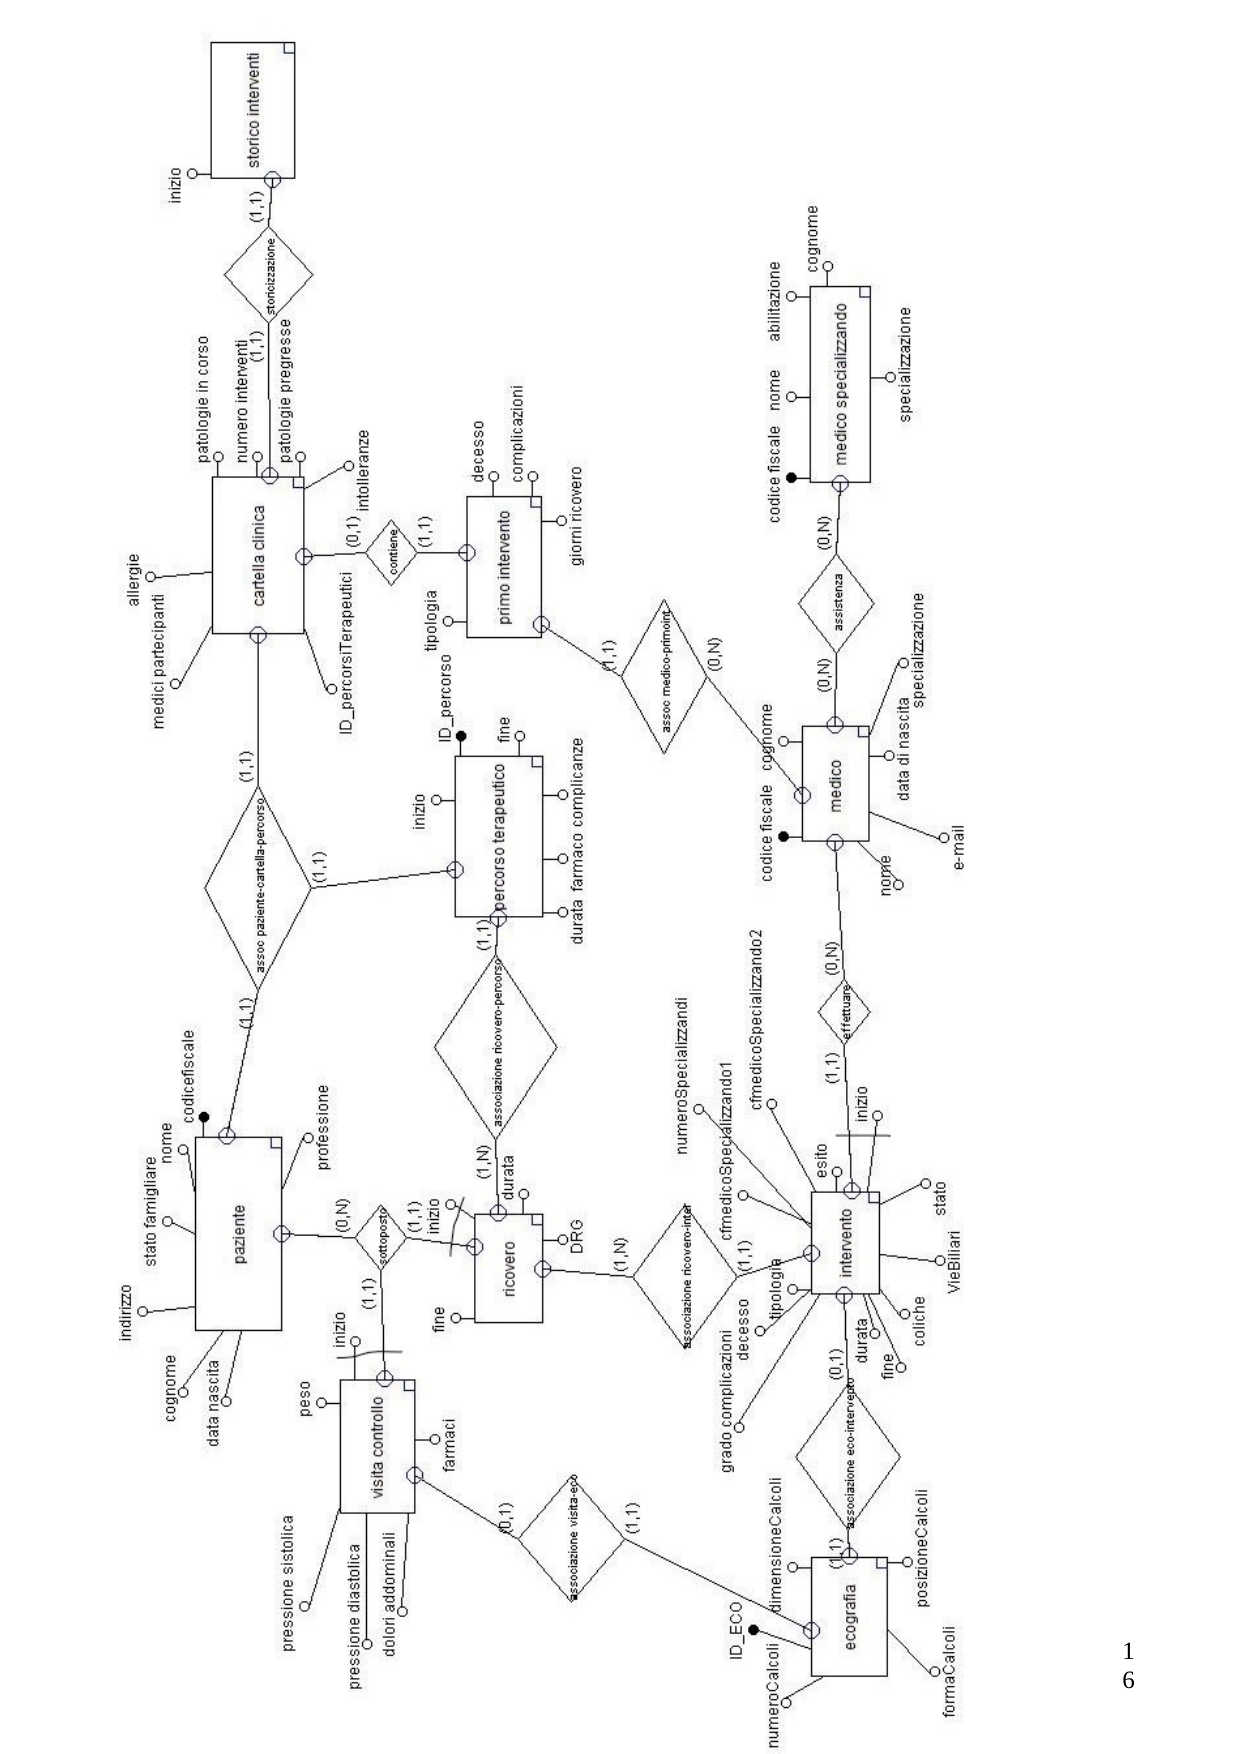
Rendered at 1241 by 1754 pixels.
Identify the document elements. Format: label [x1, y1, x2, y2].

picture [118, 0, 1093, 1754]
